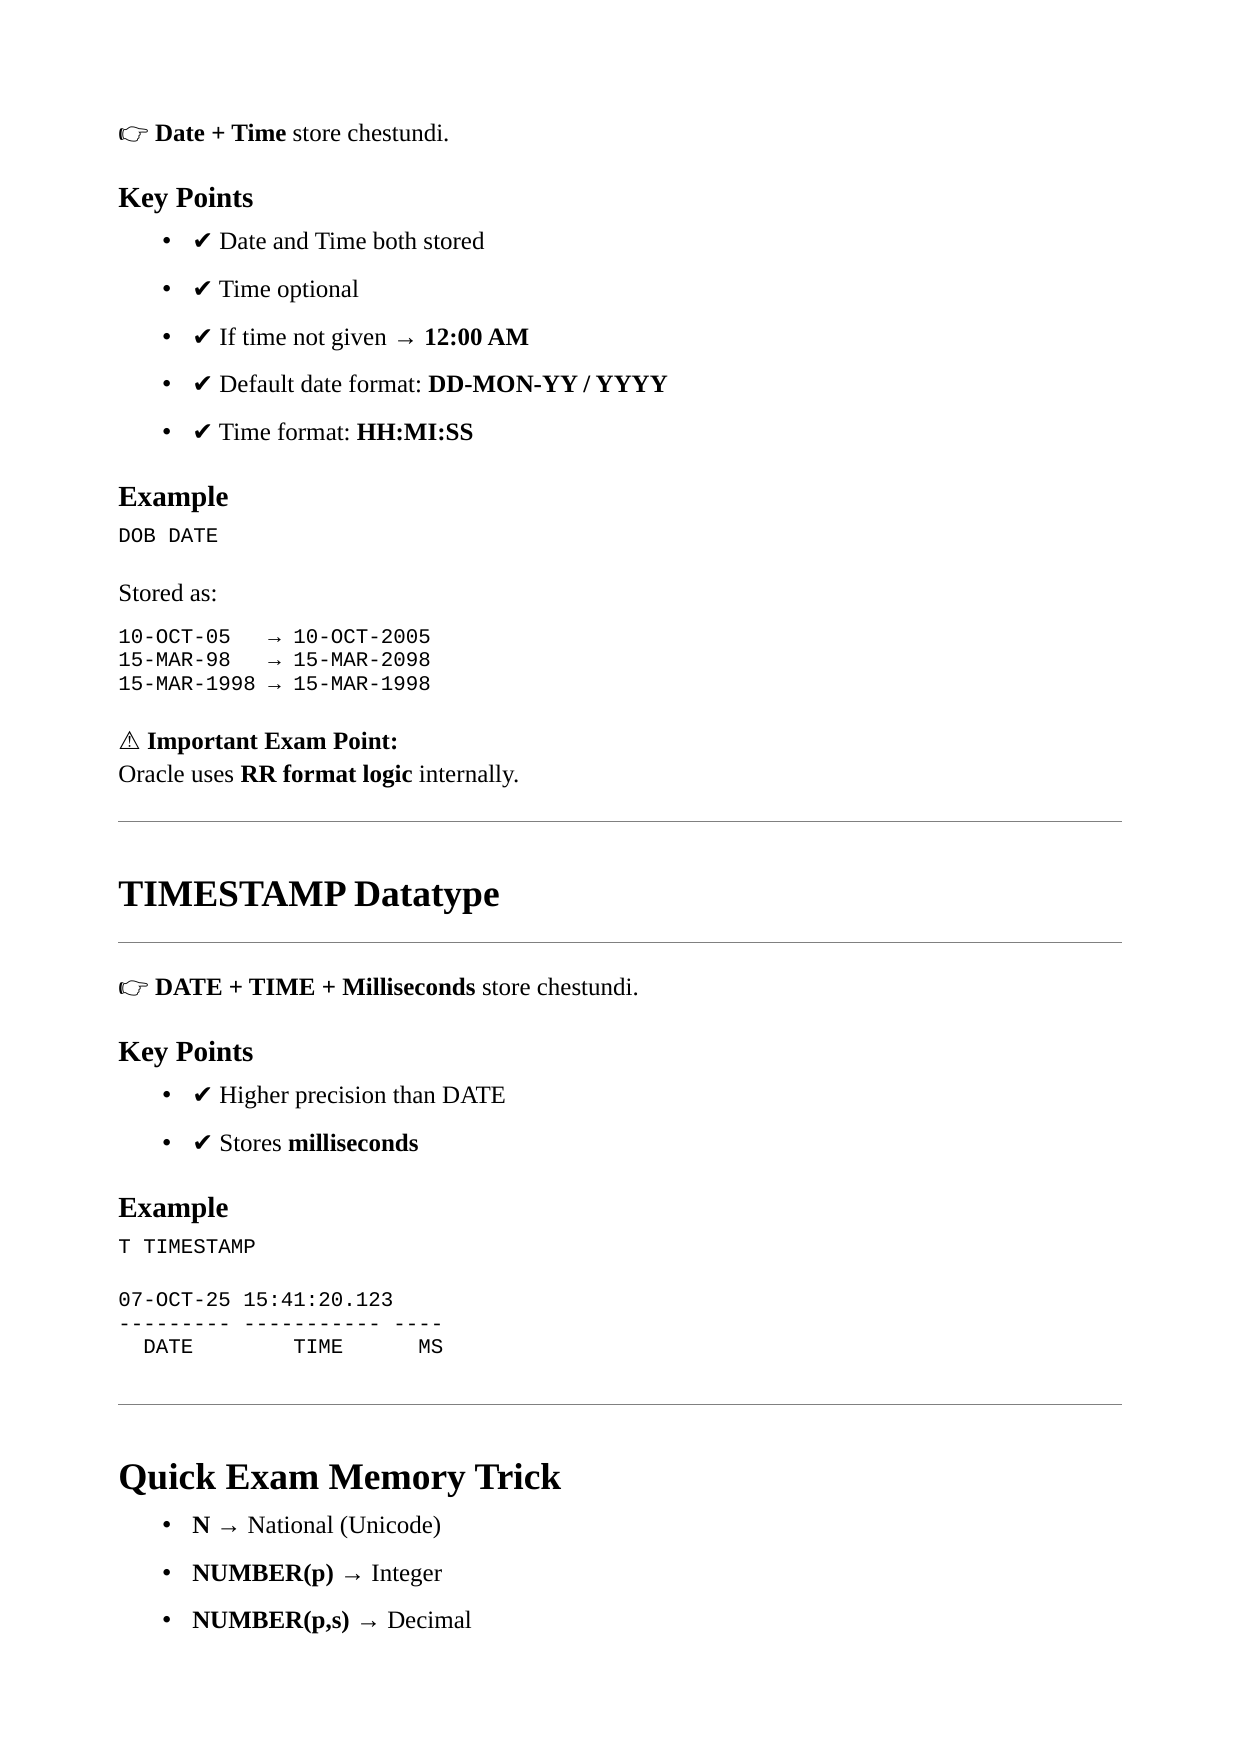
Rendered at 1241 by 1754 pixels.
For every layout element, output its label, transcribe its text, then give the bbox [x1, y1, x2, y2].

text 15-MAR-98 → 15-MAR-2098 [118, 649, 1122, 673]
list NUMBER(p) → Integer [162, 1558, 1122, 1586]
text 10-OCT-05 → 10-OCT-2005 [118, 626, 1122, 649]
text 07-OCT-25 15:41:20.123 [118, 1289, 1122, 1313]
list ✔️ Stores milliseconds [162, 1128, 1122, 1156]
text 👉 Date + Time store chestundi. [118, 118, 1122, 147]
list ✔️ Date and Time both stored [162, 226, 1122, 255]
text ⚠️ Important Exam Point: Oracle uses RR format logic internally. [118, 726, 1122, 788]
list ✔️ Default date format: DD-MON-YY / YYYY [162, 369, 1122, 398]
subtitle Quick Exam Memory Trick 🧠 [118, 1454, 1122, 1498]
subtitle Key Points [118, 1034, 1122, 1067]
text 15-MAR-1998 → 15-MAR-1998 [118, 673, 1122, 697]
subtitle Example [118, 1190, 1122, 1223]
text 👉 DATE + TIME + Milliseconds store chestundi. [118, 972, 1122, 1001]
text Stored as: [118, 578, 1122, 607]
text DOB DATE [118, 525, 1122, 549]
list ✔️ Higher precision than DATE [162, 1080, 1122, 1109]
list ✔️ If time not given → 12:00 AM [162, 322, 1122, 350]
subtitle Key Points [118, 180, 1122, 214]
list N → National (Unicode) [162, 1510, 1122, 1539]
subtitle Example [118, 479, 1122, 512]
list ✔️ Time format: HH:MI:SS [162, 417, 1122, 446]
list ✔️ Time optional [162, 274, 1122, 303]
text DATE TIME MS [118, 1336, 1122, 1360]
subtitle TIMESTAMP Datatype [118, 872, 1122, 915]
text T TIMESTAMP [118, 1236, 1122, 1259]
list NUMBER(p,s) → Decimal [162, 1605, 1122, 1634]
text --------- ----------- ---- [118, 1313, 1122, 1336]
